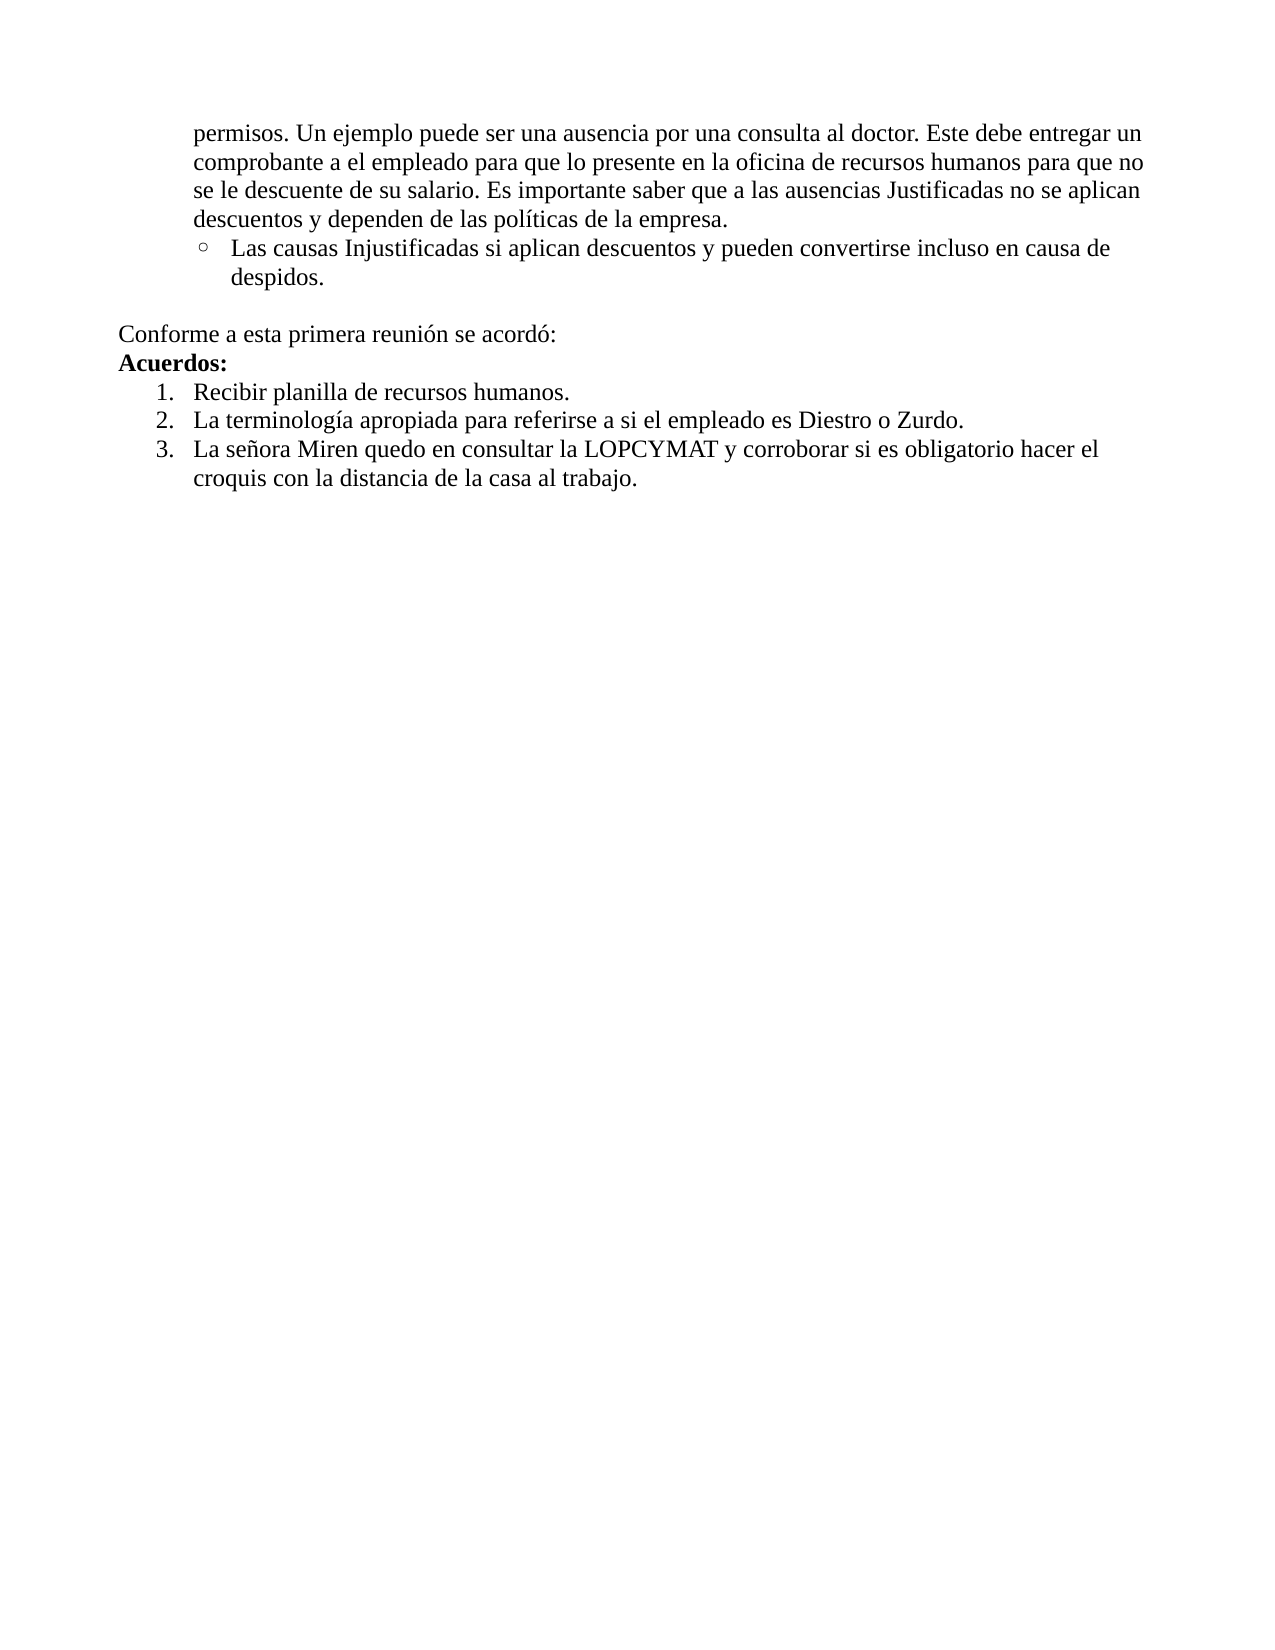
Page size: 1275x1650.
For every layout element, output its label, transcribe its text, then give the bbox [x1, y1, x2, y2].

list La señora Miren quedo en consultar la LOPCYMAT y corroborar si es obligatorio hacer el croquis con la distancia de la casa al trabajo. [156, 434, 1157, 492]
list Las causas Injustificadas si aplican descuentos y pueden convertirse incluso en causa de despidos. [193, 233, 1157, 291]
text Conforme a esta primera reunión se acordó: [118, 319, 1157, 348]
list Recibir planilla de recursos humanos. [156, 377, 1157, 406]
list permisos. Un ejemplo puede ser una ausencia por una consulta al doctor. Este debe entregar un comprobante a el empleado para que lo presente en la oficina de recursos humanos para que no se le descuente de su salario. Es importante saber que a las ausencias Justificadas no se aplican descuentos y dependen de las políticas de la empresa. [156, 118, 1157, 233]
list La terminología apropiada para referirse a si el empleado es Diestro o Zurdo. [156, 406, 1157, 434]
text Acuerdos: [118, 348, 1157, 377]
